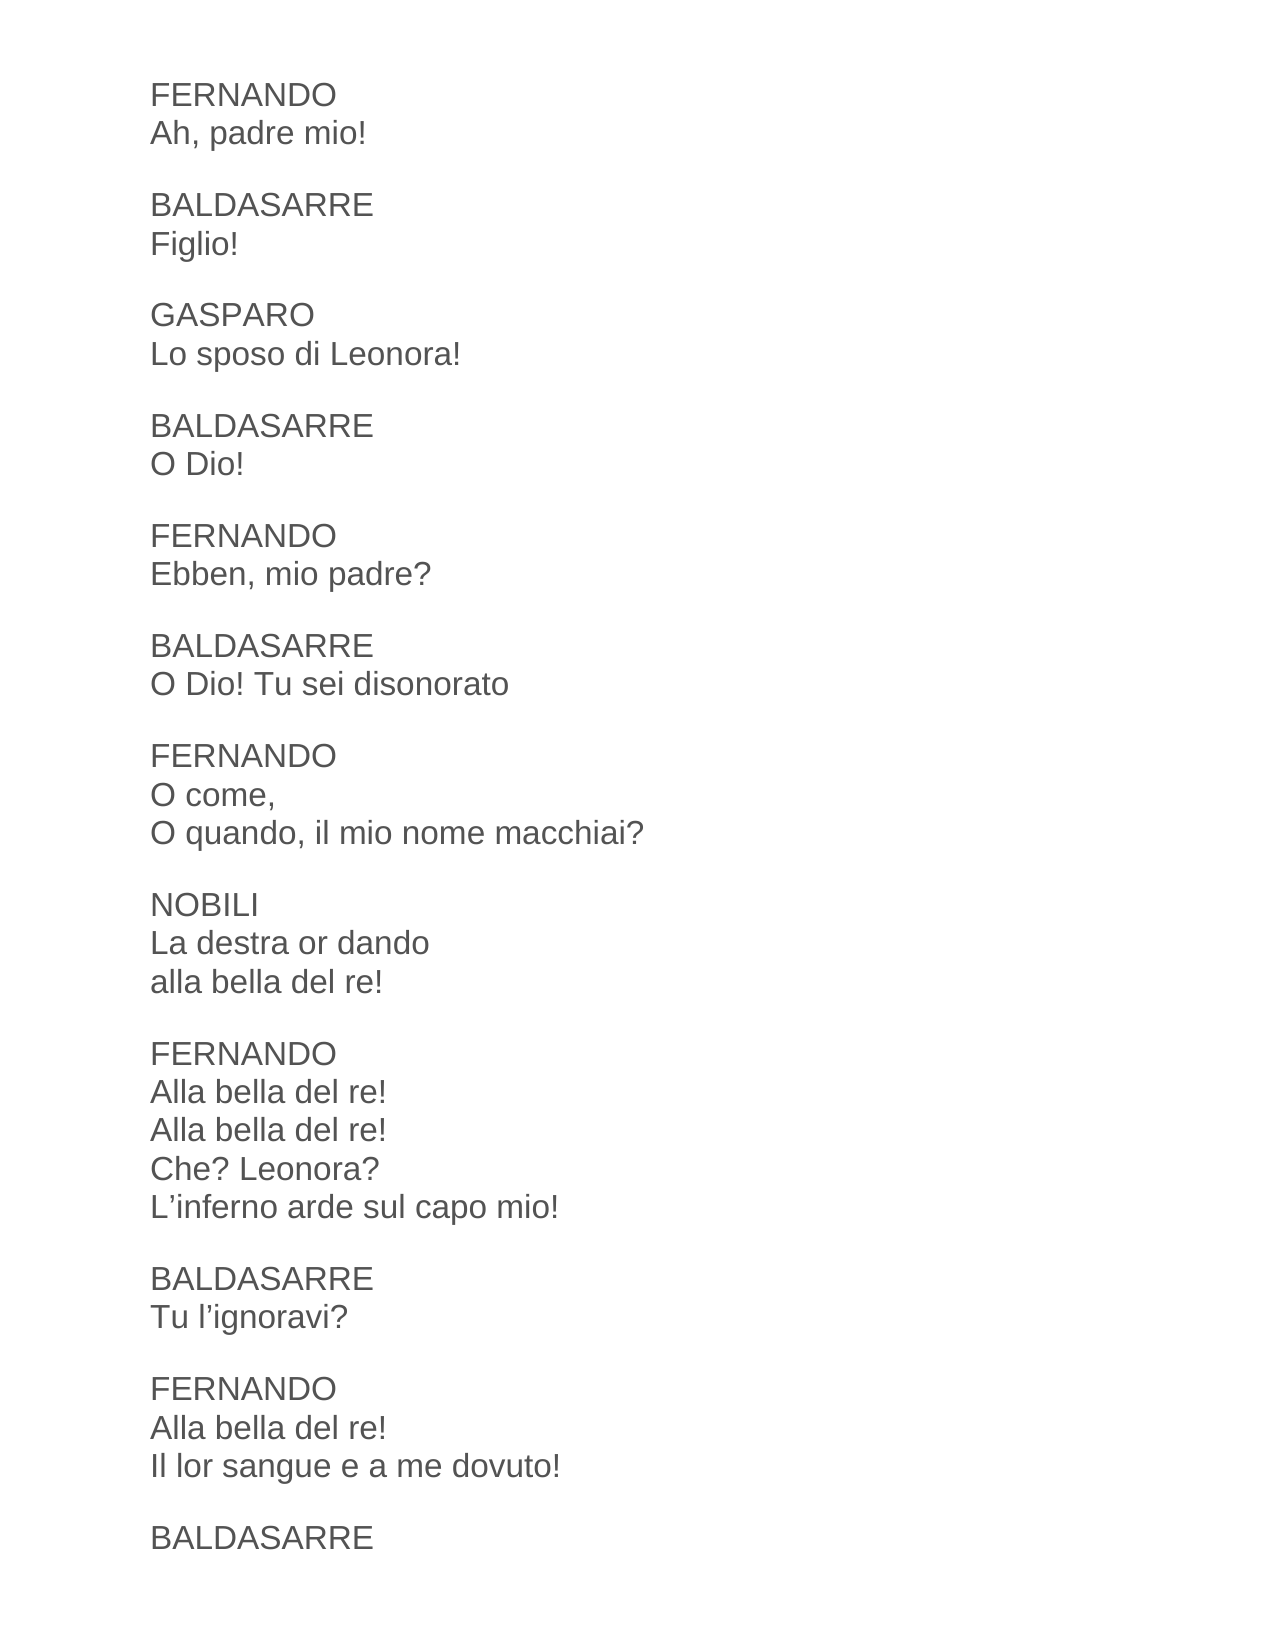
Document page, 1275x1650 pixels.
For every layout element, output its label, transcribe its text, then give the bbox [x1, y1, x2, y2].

text FERNANDO Alla bella del re! Alla bella del re! Che? Leonora? L’inferno arde sul capo mio! [150, 1033, 1125, 1226]
text GASPARO Lo sposo di Leonora! [150, 295, 1125, 372]
text BALDASARRE O Dio! Tu sei disonorato [150, 626, 1125, 703]
text BALDASARRE Tu l’ignoravi? [150, 1259, 1125, 1336]
text FERNANDO O come, O quando, il mio nome macchiai? [150, 736, 1125, 852]
text BALDASARRE Figlio! [150, 185, 1125, 262]
text NOBILI La destra or dando alla bella del re! [150, 885, 1125, 1000]
text FERNANDO Ah, padre mio! [150, 75, 1125, 152]
text BALDASARRE [150, 1518, 1125, 1556]
text FERNANDO Ebben, mio padre? [150, 516, 1125, 593]
text BALDASARRE O Dio! [150, 406, 1125, 482]
text FERNANDO Alla bella del re! Il lor sangue e a me dovuto! [150, 1369, 1125, 1484]
